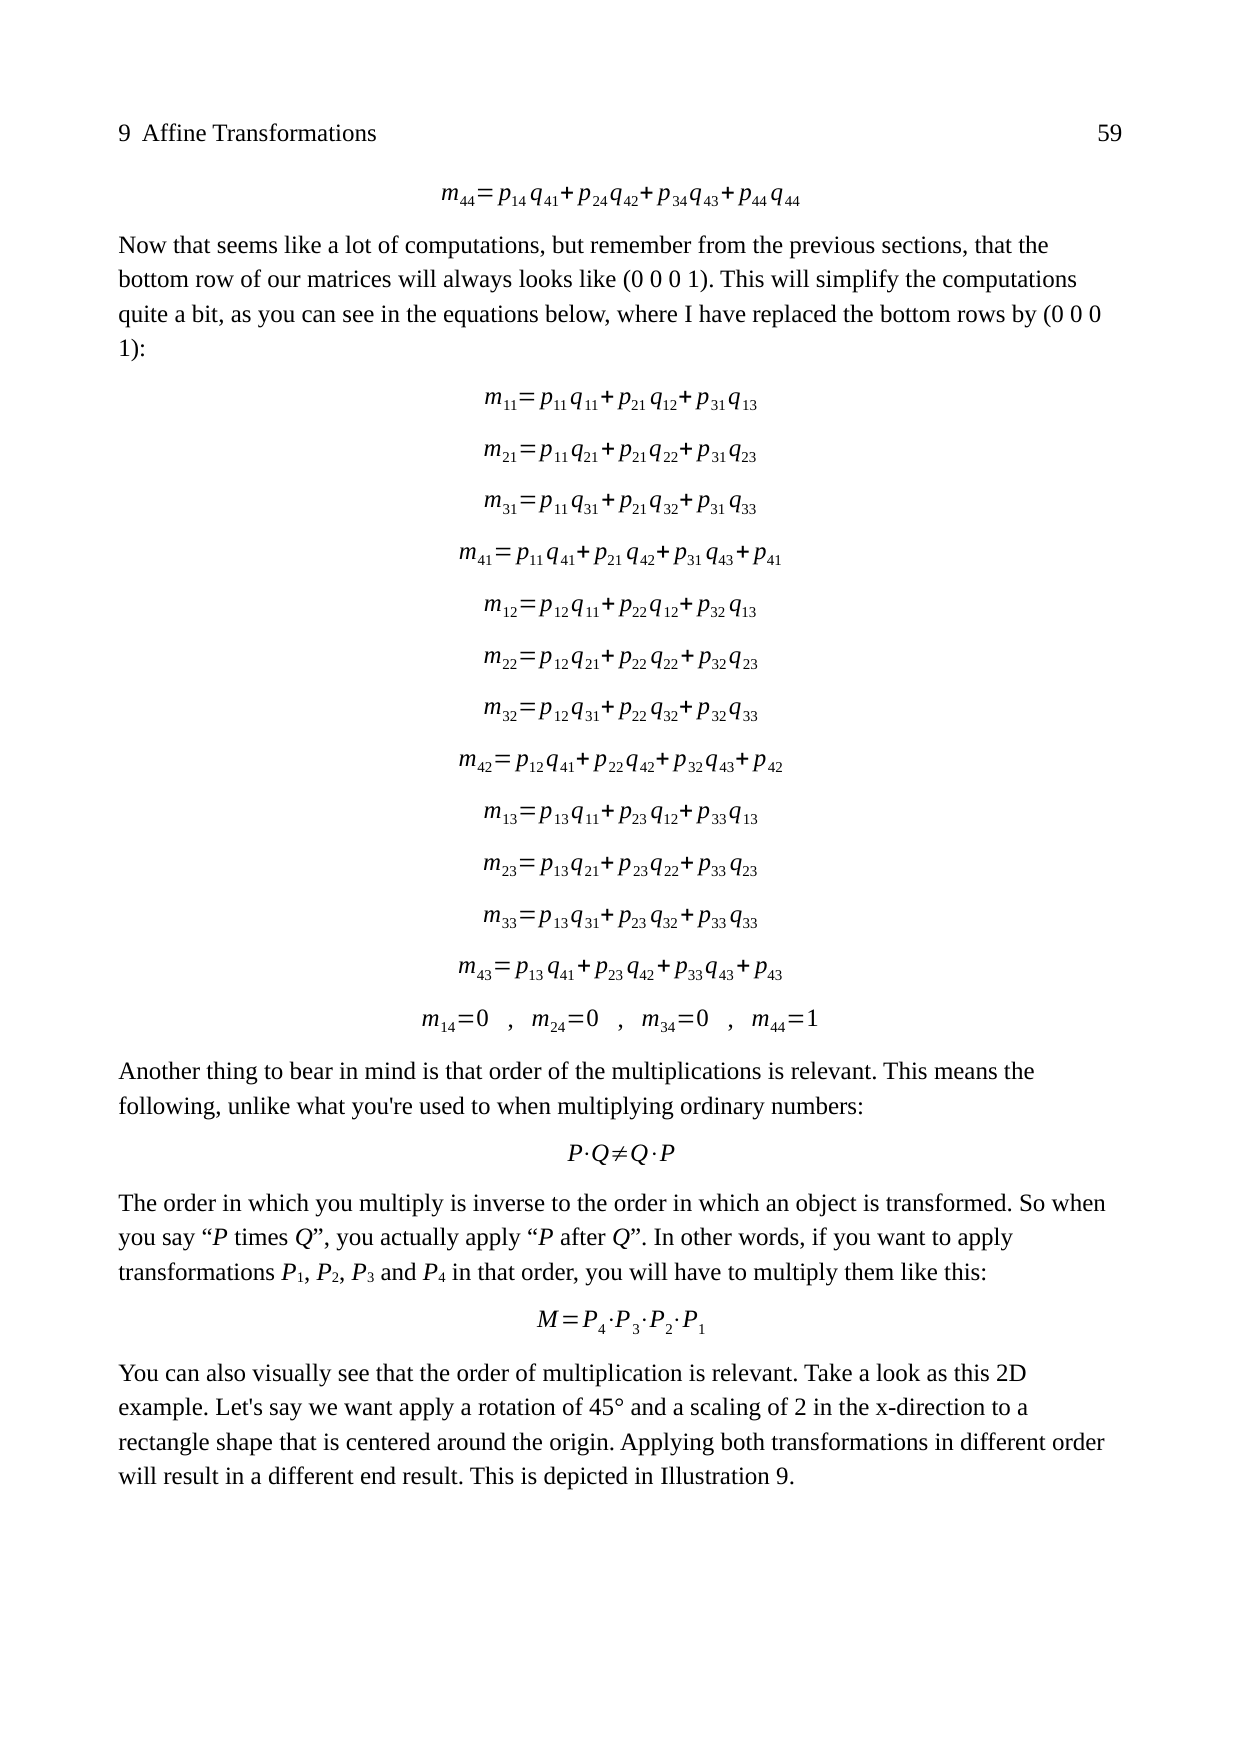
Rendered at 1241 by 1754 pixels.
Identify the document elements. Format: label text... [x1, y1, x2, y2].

text Now that seems like a lot of computations, but remember from the previous sections, that the bottom row of our matrices will always looks like (0 0 0 1). This will simplify the computations quite a bit, as you can see in the equations below, where I have replaced the bottom rows by (0 0 0 1): [118, 230, 1122, 362]
text ,,, [118, 1004, 1122, 1036]
text The order in which you multiply is inverse to the order in which an object is transformed. So when you say “P times Q”, you actually apply “P after Q”. In other words, if you want to apply transformations P1, P2, P3 and P4 in that order, you will have to multiply them like this: [118, 1188, 1122, 1286]
text You can also visually see that the order of multiplication is relevant. Take a look as this 2D example. Let's say we want apply a rotation of 45° and a scaling of 2 in the x-direction to a rectangle shape that is centered around the origin. Applying both transformations in different order will result in a different end result. This is depicted in Illustration 9. [118, 1358, 1122, 1490]
text Another thing to bear in mind is that order of the multiplications is relevant. This means the following, unlike what you're used to when multiplying ordinary numbers: [118, 1056, 1122, 1120]
